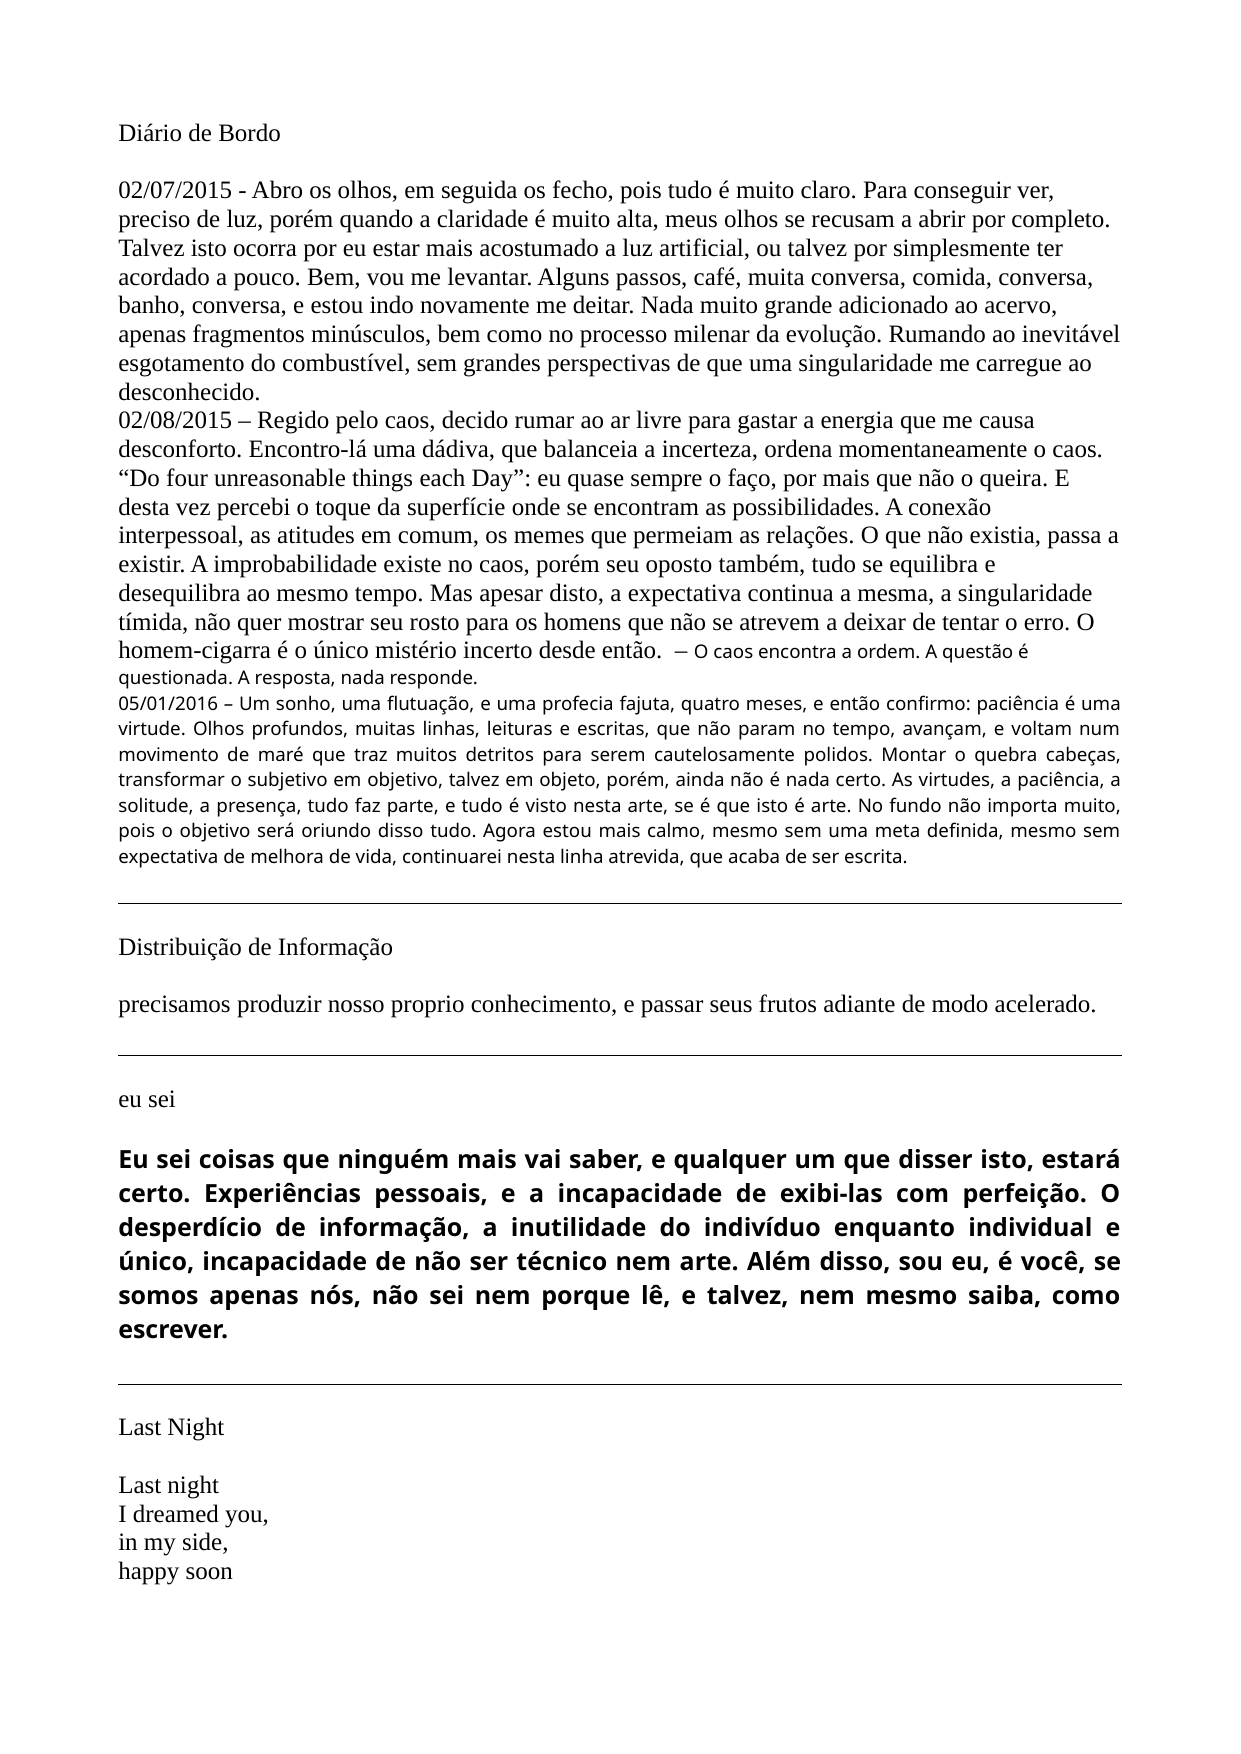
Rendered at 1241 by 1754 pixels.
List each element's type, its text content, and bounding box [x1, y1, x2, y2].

text 02/07/2015 - Abro os olhos, em seguida os fecho, pois tudo é muito claro. Para conseguir ver, preciso de luz, porém quando a claridade é muito alta, meus olhos se recusam a abrir por completo. Talvez isto ocorra por eu estar mais acostumado a luz artificial, ou talvez por simplesmente ter acordado a pouco. Bem, vou me levantar. Alguns passos, café, muita conversa, comida, conversa, banho, conversa, e estou indo novamente me deitar. Nada muito grande adicionado ao acervo, apenas fragmentos minúsculos, bem como no processo milenar da evolução. Rumando ao inevitável esgotamento do combustível, sem grandes perspectivas de que uma singularidade me carregue ao desconhecido. [118, 176, 1122, 406]
text 02/08/2015 – Regido pelo caos, decido rumar ao ar livre para gastar a energia que me causa desconforto. Encontro-lá uma dádiva, que balanceia a incerteza, ordena momentaneamente o caos. “Do four unreasonable things each Day”: eu quase sempre o faço, por mais que não o queira. E desta vez percebi o toque da superfície onde se encontram as possibilidades. A conexão interpessoal, as atitudes em comum, os memes que permeiam as relações. O que não existia, passa a existir. A improbabilidade existe no caos, porém seu oposto também, tudo se equilibra e desequilibra ao mesmo tempo. Mas apesar disto, a expectativa continua a mesma, a singularidade tímida, não quer mostrar seu rosto para os homens que não se atrevem a deixar de tentar o erro. O homem-cigarra é o único mistério incerto desde então. – O caos encontra a ordem. A questão é questionada. A resposta, nada responde. [118, 406, 1122, 690]
text Last night I dreamed you, in my side, happy soon [118, 1470, 1122, 1614]
text Diário de Bordo [118, 118, 1122, 147]
text eu sei [118, 1084, 1122, 1113]
text 05/01/2016 – Um sonho, uma flutuação, e uma profecia fajuta, quatro meses, e então confirmo: paciência é uma virtude. Olhos profundos, muitas linhas, leituras e escritas, que não param no tempo, avançam, e voltam num movimento de maré que traz muitos detritos para serem cautelosamente polidos. Montar o quebra cabeças, transformar o subjetivo em objetivo, talvez em objeto, porém, ainda não é nada certo. As virtudes, a paciência, a solitude, a presença, tudo faz parte, e tudo é visto nesta arte, se é que isto é arte. No fundo não importa muito, pois o objetivo será oriundo disso tudo. Agora estou mais calmo, mesmo sem uma meta definida, mesmo sem expectativa de melhora de vida, continuarei nesta linha atrevida, que acaba de ser escrita. [118, 690, 1122, 868]
text Distribuição de Informação [118, 932, 1122, 960]
text precisamos produzir nosso proprio conhecimento, e passar seus frutos adiante de modo acelerado. [118, 989, 1122, 1018]
text Last Night [118, 1412, 1122, 1441]
text Eu sei coisas que ninguém mais vai saber, e qualquer um que disser isto, estará certo. Experiências pessoais, e a incapacidade de exibi-las com perfeição. O desperdício de informação, a inutilidade do indivíduo enquanto individual e único, incapacidade de não ser técnico nem arte. Além disso, sou eu, é você, se somos apenas nós, não sei nem porque lê, e talvez, nem mesmo saiba, como escrever. [118, 1142, 1122, 1346]
